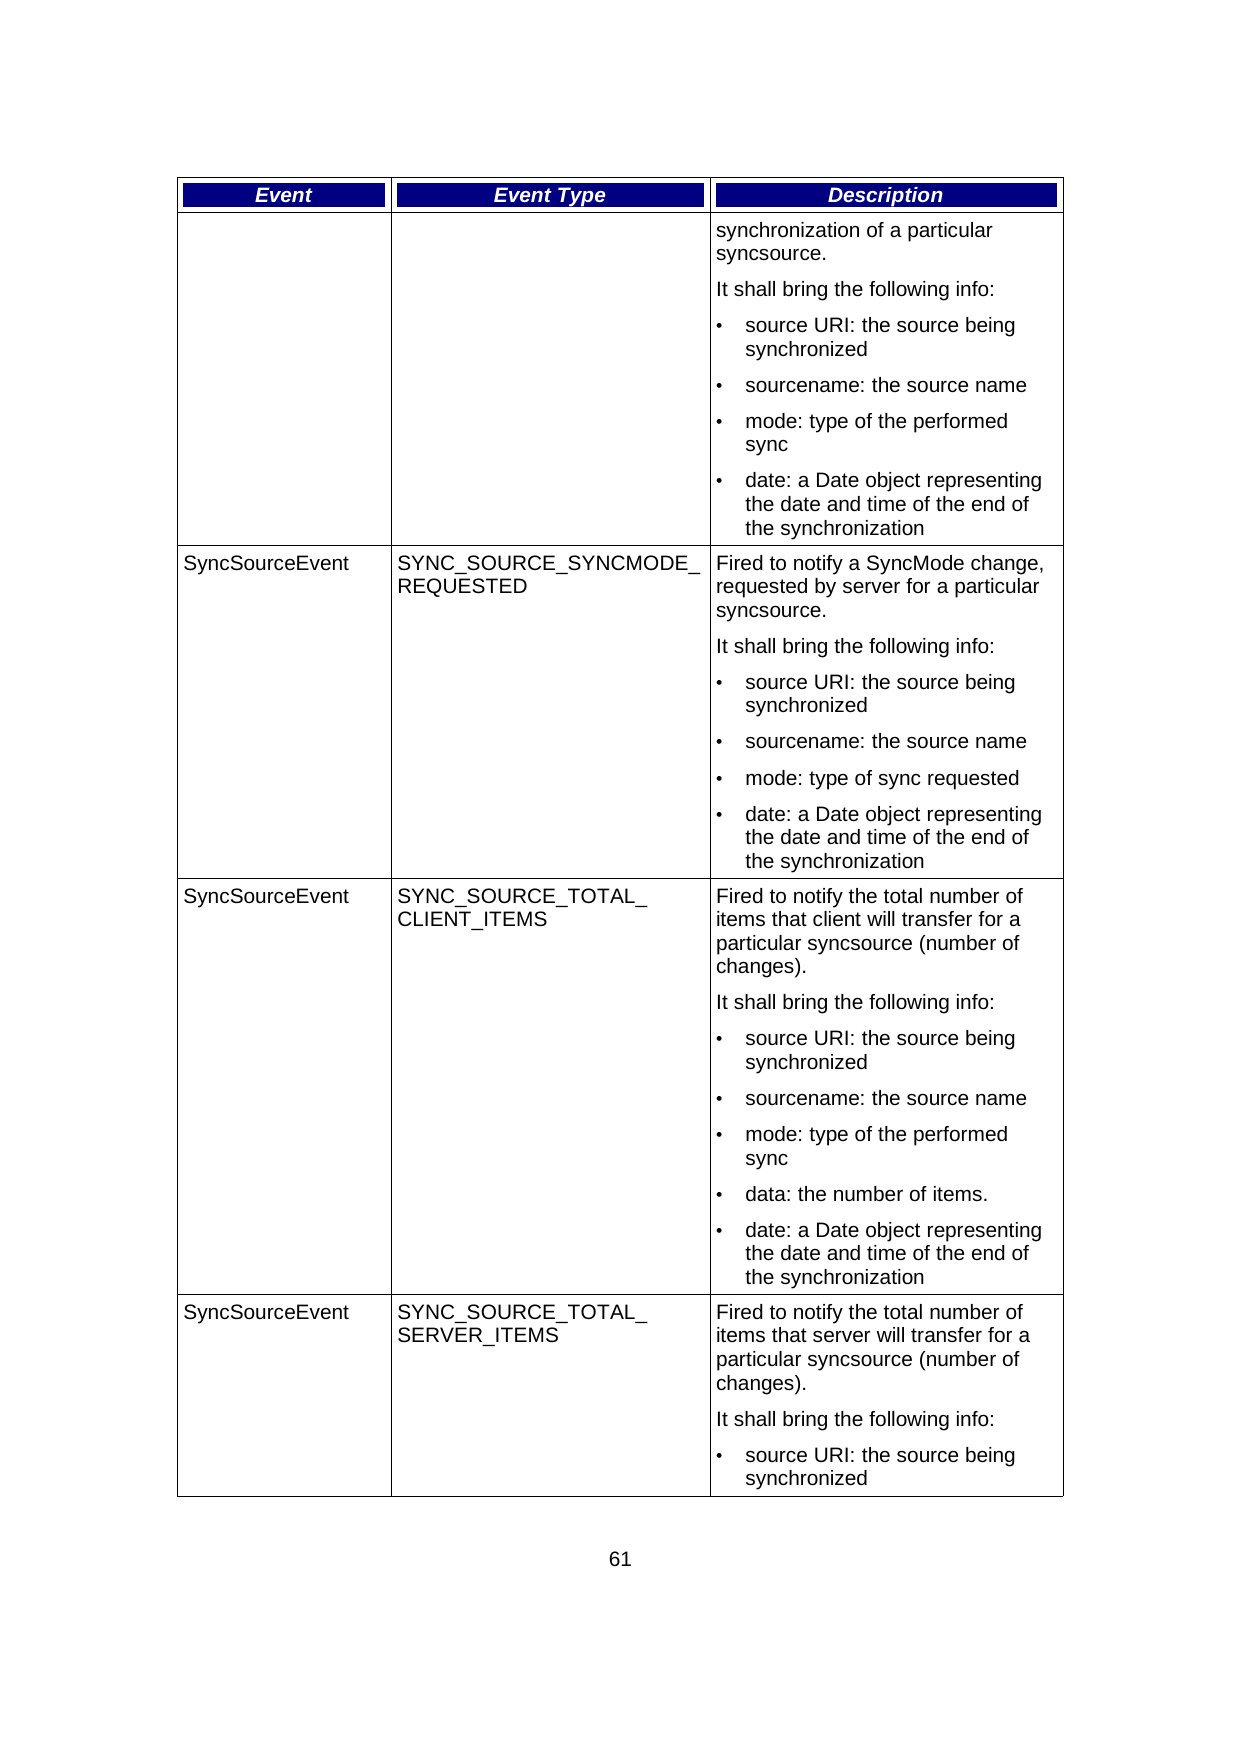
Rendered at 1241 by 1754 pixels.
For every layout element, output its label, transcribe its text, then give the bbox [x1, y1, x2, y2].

table_cell SYNC_SOURCE_SYNCMODE_REQUESTED [392, 546, 710, 878]
table_cell [178, 213, 391, 545]
table_cell Fired to notify the total number of items that client will transfer for a particular syncsource (number of changes). It shall bring the following info: source URI: the source being synchronized sourcename: the source name mode: type of the performed sync data: the number of items. date: a Date object representing the date and time of the end of the synchronization [711, 879, 1063, 1294]
table_header Event Type [392, 178, 710, 212]
table_cell Fired to notify a SyncMode change, requested by server for a particular syncsource. It shall bring the following info: source URI: the source being synchronized sourcename: the source name mode: type of sync requested date: a Date object representing the date and time of the end of the synchronization [711, 546, 1063, 878]
table_cell SyncSourceEvent [178, 1295, 391, 1496]
table_cell SyncSourceEvent [178, 546, 391, 878]
table_header Event [178, 178, 391, 212]
table_cell SYNC_SOURCE_TOTAL_ SERVER_ITEMS [392, 1295, 710, 1496]
table_cell [392, 213, 710, 545]
table_cell SyncSourceEvent [178, 879, 391, 1294]
table_header Description [711, 178, 1063, 212]
table_cell Fired to notify the total number of items that server will transfer for a particular syncsource (number of changes). It shall bring the following info: source URI: the source being synchronized sourcename: the source name mode: type of the performed sync data: the number of items. date: a Date object representing the date and time of the end of the synchronization [711, 1295, 1063, 1496]
table_cell synchronization of a particular syncsource. It shall bring the following info: source URI: the source being synchronized sourcename: the source name mode: type of the performed sync date: a Date object representing the date and time of the end of the synchronization [711, 213, 1063, 545]
table_cell SYNC_SOURCE_TOTAL_ CLIENT_ITEMS [392, 879, 710, 1294]
